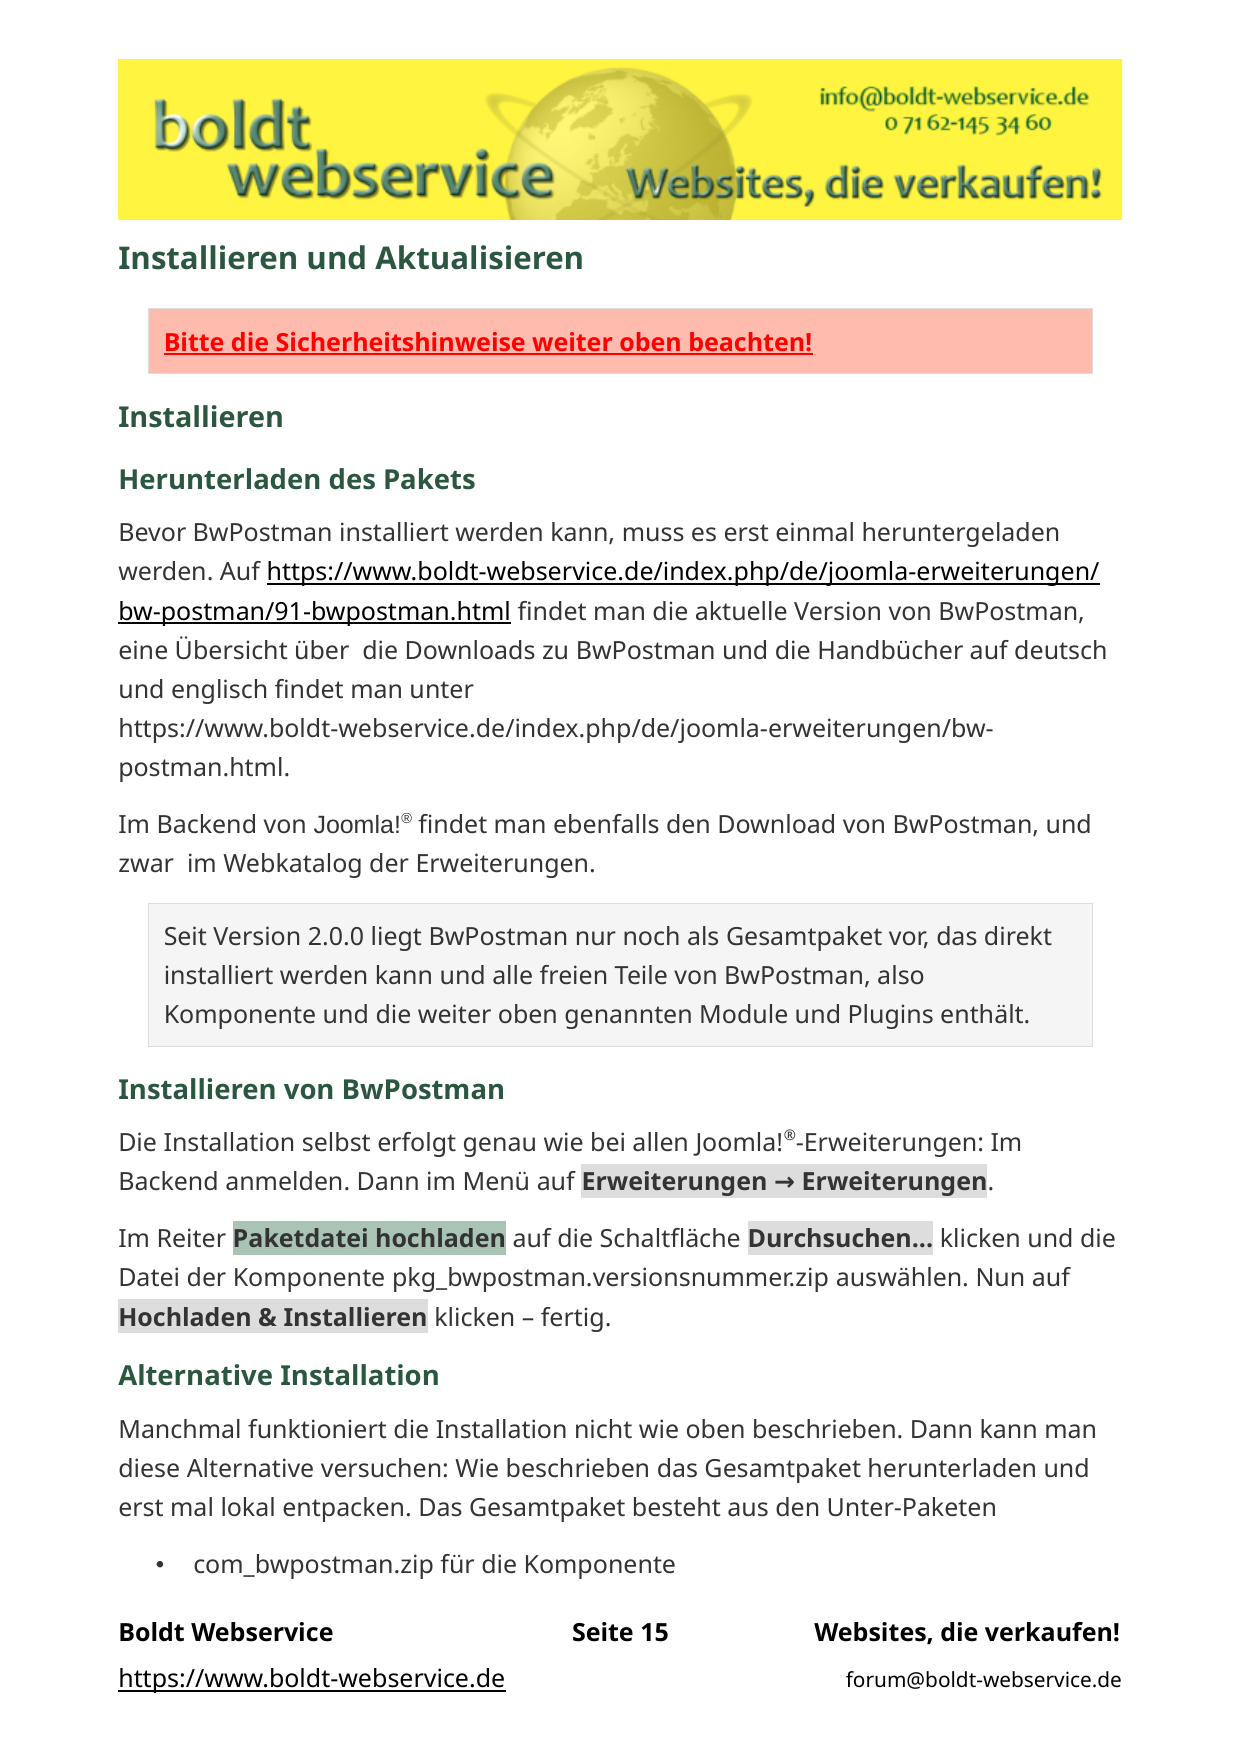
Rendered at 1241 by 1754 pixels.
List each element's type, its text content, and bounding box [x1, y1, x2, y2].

subtitle Herunterladen des Pakets [118, 460, 1122, 497]
text Im Reiter Paketdatei hochladen auf die Schaltfläche Durchsuchen... klicken und die Datei der Komponente pkg_bwpostman.versionsnummer.zip auswählen. Nun auf Hochladen & Installieren klicken – fertig. [118, 1221, 1122, 1333]
text Im Backend von Joomla!® findet man ebenfalls den Download von BwPostman, und zwar im Webkatalog der Erweiterungen. [118, 807, 1122, 880]
picture [118, 59, 1123, 220]
subtitle Alternative Installation [118, 1356, 1122, 1394]
subtitle Installieren [118, 397, 1122, 436]
text Bitte die Sicherheitshinweise weiter oben beachten! [149, 309, 1092, 373]
subtitle Installieren von BwPostman [118, 1070, 1122, 1107]
text Seit Version 2.0.0 liegt BwPostman nur noch als Gesamtpaket vor, das direkt installiert werden kann und alle freien Teile von BwPostman, also Komponente und die weiter oben genannten Module und Plugins enthält. [149, 904, 1092, 1046]
text Bevor BwPostman installiert werden kann, muss es erst einmal heruntergeladen werden. Auf https://www.boldt-webservice.de/index.php/de/joomla-erweiterungen/bw-postman/91-bwpostman.html findet man die aktuelle Version von BwPostman, eine Übersicht über die Downloads zu BwPostman und die Handbücher auf deutsch und englisch findet man unter https://www.boldt-webservice.de/index.php/de/joomla-erweiterungen/bw-postman.html. [118, 515, 1122, 784]
text Manchmal funktioniert die Installation nicht wie oben beschrieben. Dann kann man diese Alternative versuchen: Wie beschrieben das Gesamtpaket herunterladen und erst mal lokal entpacken. Das Gesamtpaket besteht aus den Unter-Paketen [118, 1411, 1122, 1524]
text Die Installation selbst erfolgt genau wie bei allen Joomla!®-Erweiterungen: Im Backend anmelden. Dann im Menü auf Erweiterungen → Erweiterungen. [118, 1125, 1122, 1198]
subtitle Installieren und Aktualisieren [118, 236, 1122, 279]
list com_bwpostman.zip für die Komponente [156, 1547, 1122, 1581]
